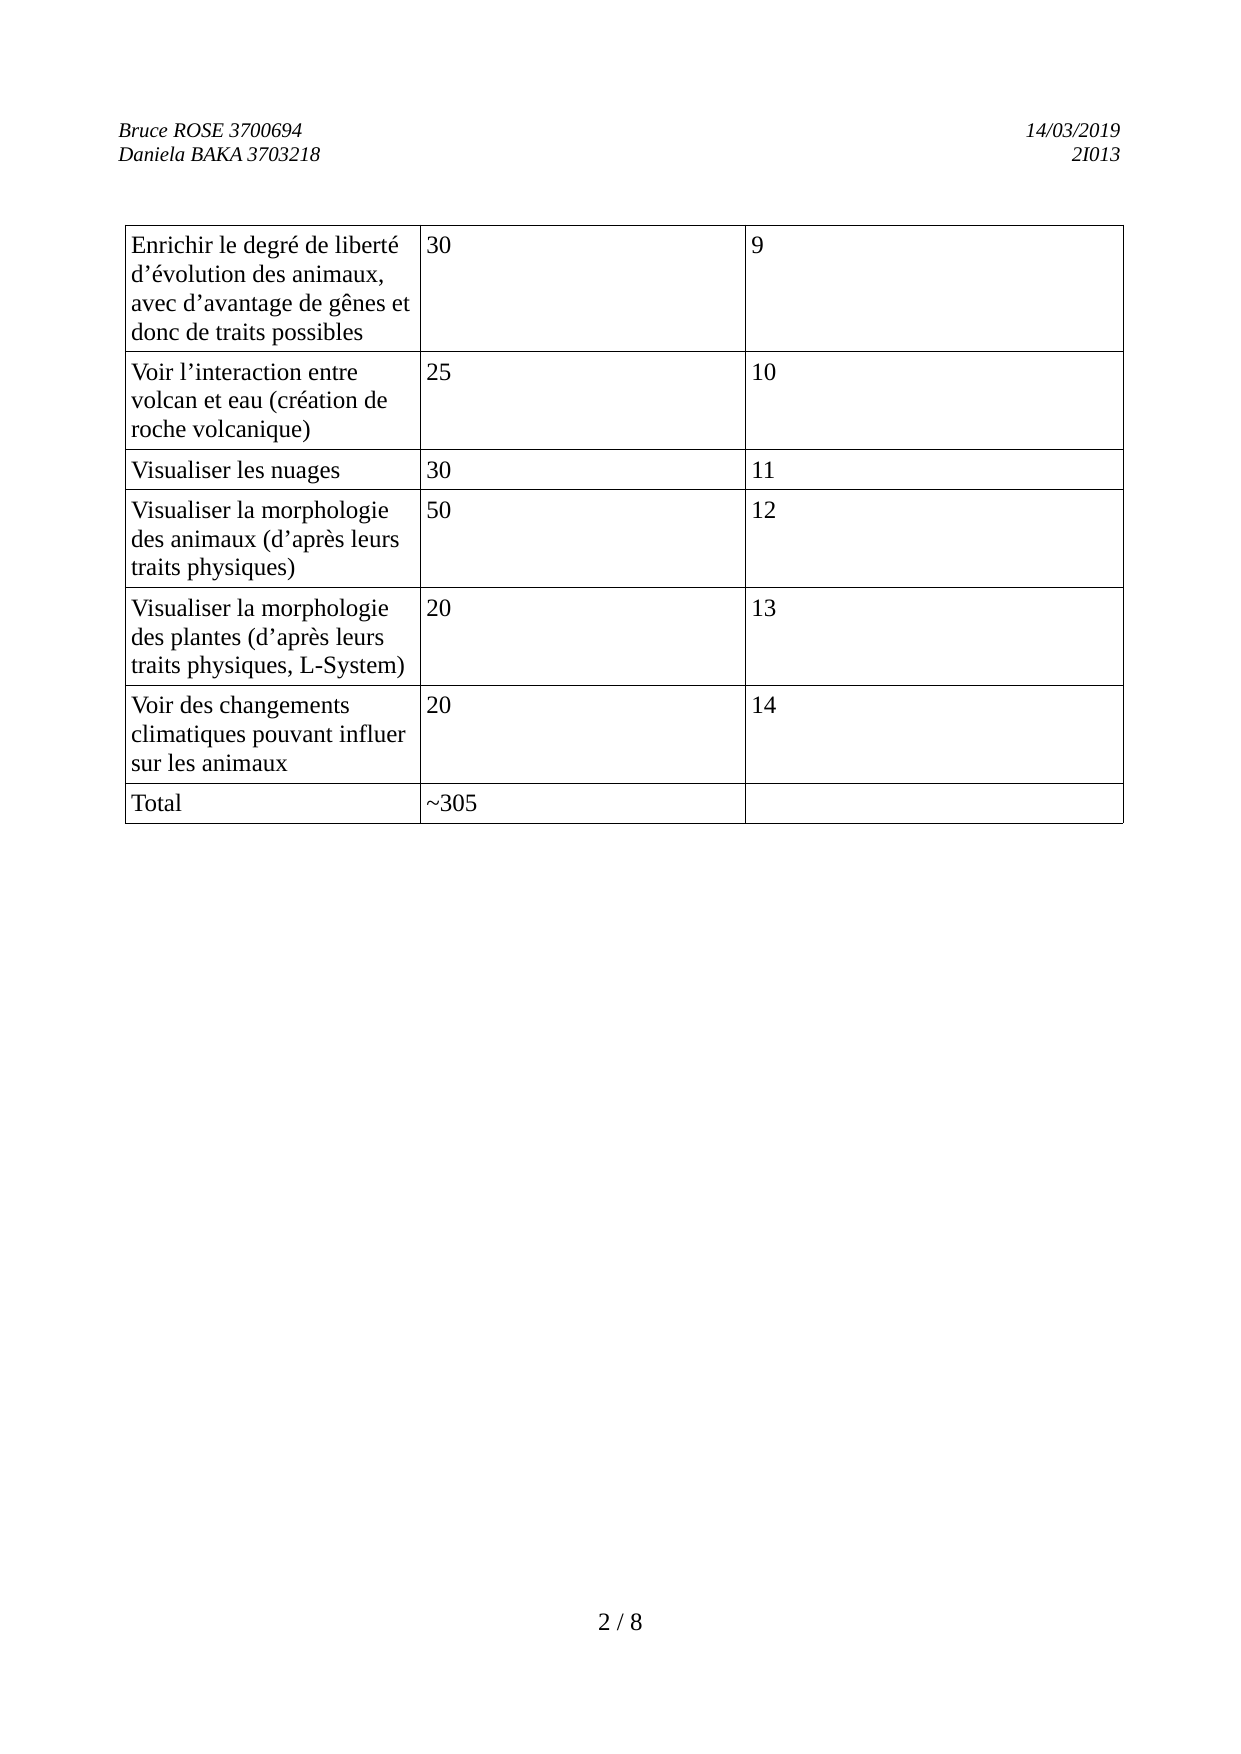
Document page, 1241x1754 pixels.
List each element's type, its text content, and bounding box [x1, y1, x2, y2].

table_cell 9 [746, 226, 1123, 351]
table_cell Enrichir le degré de liberté d’évolution des animaux, avec d’avantage de gênes et donc de traits possibles [126, 226, 420, 351]
table_cell Visualiser les nuages [126, 450, 420, 489]
table_cell 12 [746, 490, 1123, 587]
table_cell ~305 [421, 784, 745, 823]
table_cell 30 [421, 450, 745, 489]
table_cell 25 [421, 352, 745, 449]
table_cell 11 [746, 450, 1123, 489]
table_cell Voir des changements climatiques pouvant influer sur les animaux [126, 686, 420, 783]
table_cell 50 [421, 490, 745, 587]
table_cell Total [126, 784, 420, 823]
table_cell 13 [746, 588, 1123, 685]
table_cell Visualiser la morphologie des animaux (d’après leurs traits physiques) [126, 490, 420, 587]
table_cell Visualiser la morphologie des plantes (d’après leurs traits physiques, L-System) [126, 588, 420, 685]
table_cell 20 [421, 686, 745, 783]
table_cell Voir l’interaction entre volcan et eau (création de roche volcanique) [126, 352, 420, 449]
table_cell [746, 784, 1123, 823]
table_cell 14 [746, 686, 1123, 783]
table_cell 20 [421, 588, 745, 685]
table_cell 30 [421, 226, 745, 351]
table_cell 10 [746, 352, 1123, 449]
